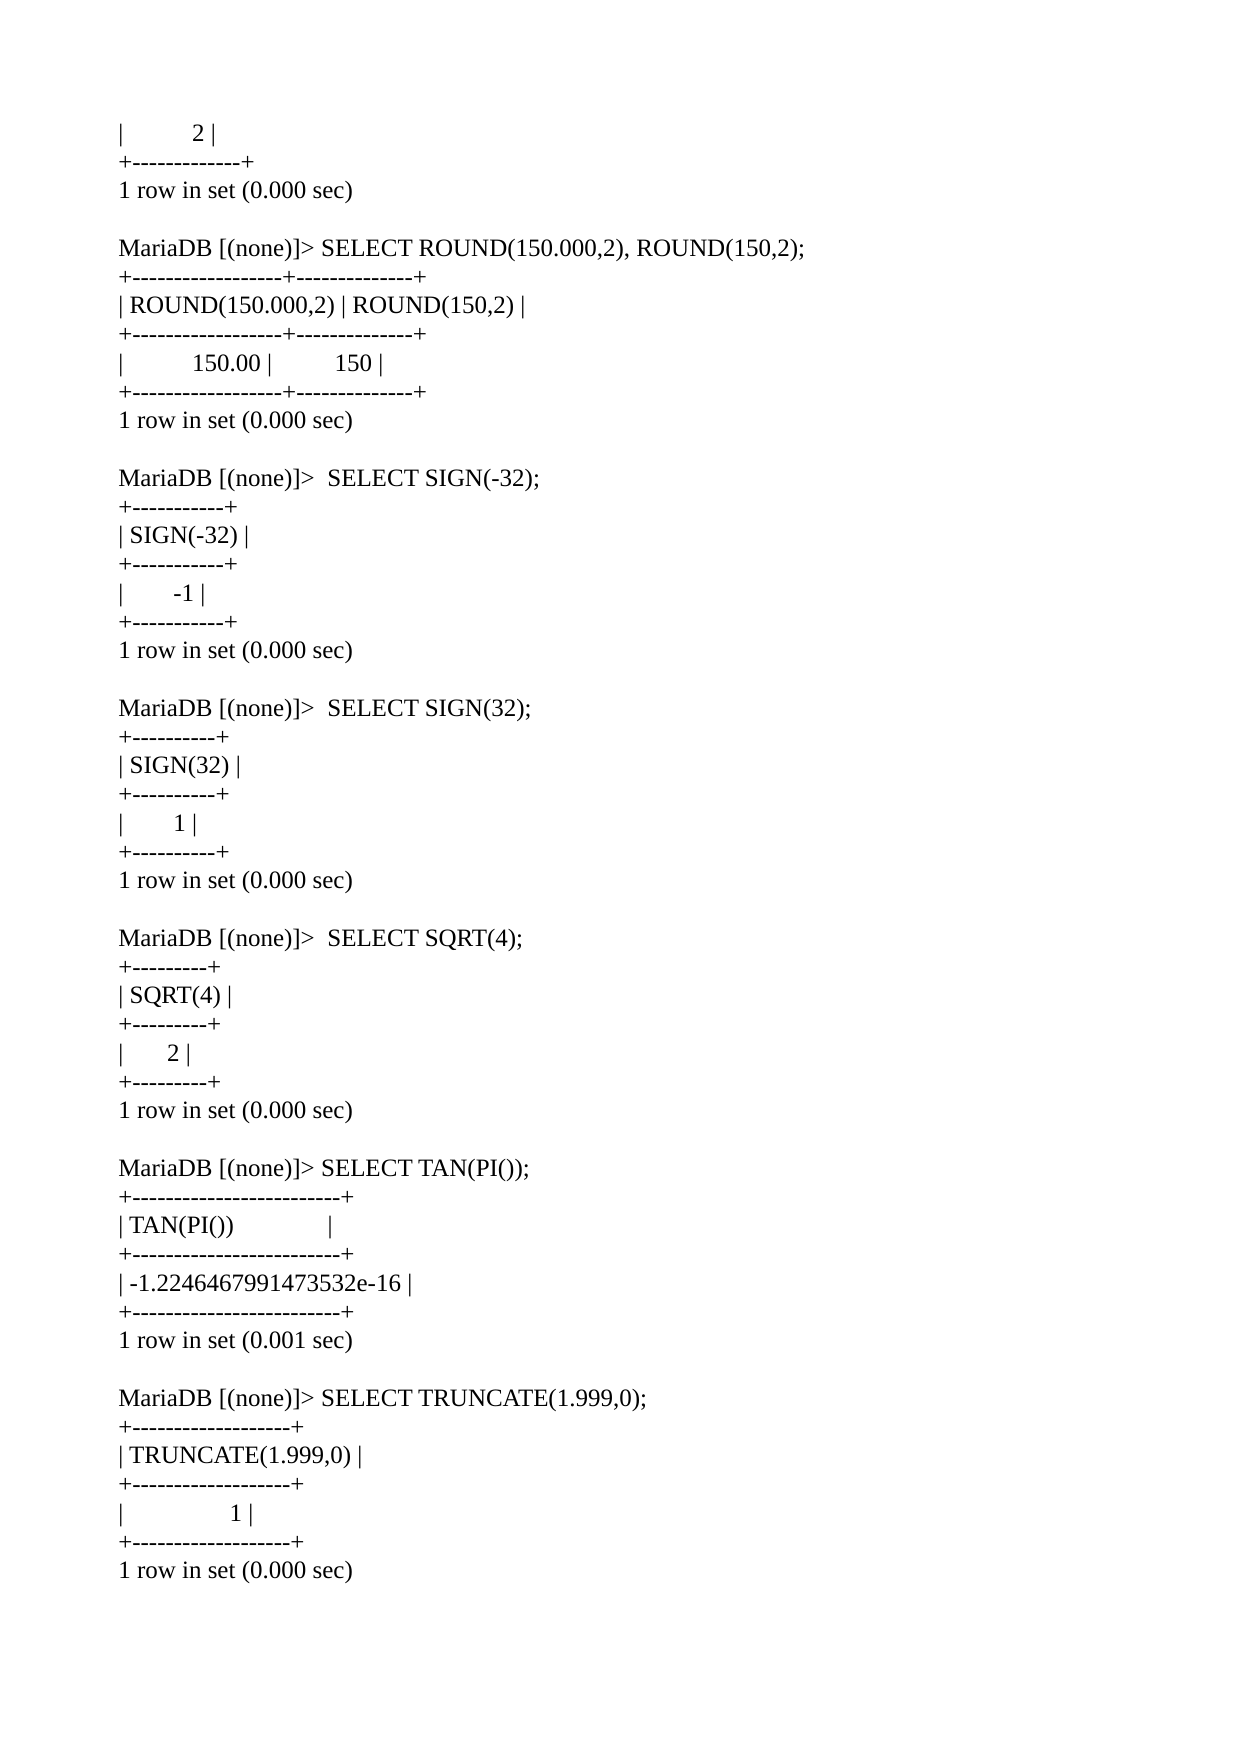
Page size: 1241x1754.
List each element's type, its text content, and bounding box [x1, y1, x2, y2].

text | TAN(PI()) | [118, 1211, 1122, 1239]
text MariaDB [(none)]> SELECT ROUND(150.000,2), ROUND(150,2); [118, 233, 1122, 262]
text 1 row in set (0.000 sec) [118, 866, 1122, 894]
text 1 row in set (0.000 sec) [118, 1556, 1122, 1584]
text MariaDB [(none)]> SELECT TRUNCATE(1.999,0); [118, 1383, 1122, 1412]
text | 150.00 | 150 | [118, 348, 1122, 377]
text +-----------+ [118, 549, 1122, 578]
text | 1 | [118, 808, 1122, 837]
text 1 row in set (0.000 sec) [118, 406, 1122, 434]
text +-----------+ [118, 607, 1122, 636]
text MariaDB [(none)]> SELECT SQRT(4); [118, 923, 1122, 952]
text 1 row in set (0.001 sec) [118, 1326, 1122, 1354]
text | ROUND(150.000,2) | ROUND(150,2) | [118, 291, 1122, 319]
text +-------------------+ [118, 1527, 1122, 1556]
text +---------+ [118, 1009, 1122, 1038]
text MariaDB [(none)]> SELECT SIGN(-32); [118, 463, 1122, 492]
text +-------------------------+ [118, 1297, 1122, 1326]
text +---------+ [118, 1067, 1122, 1096]
text +------------------+--------------+ [118, 319, 1122, 348]
text +-------------------------+ [118, 1182, 1122, 1211]
text 1 row in set (0.000 sec) [118, 176, 1122, 204]
text 1 row in set (0.000 sec) [118, 636, 1122, 664]
text +-------------------+ [118, 1412, 1122, 1441]
text +------------------+--------------+ [118, 262, 1122, 291]
text 1 row in set (0.000 sec) [118, 1096, 1122, 1124]
text | SIGN(-32) | [118, 521, 1122, 549]
text +-------------+ [118, 147, 1122, 176]
text | -1 | [118, 578, 1122, 607]
text | SQRT(4) | [118, 981, 1122, 1009]
text | 2 | [118, 1038, 1122, 1067]
text +------------------+--------------+ [118, 377, 1122, 406]
text | SIGN(32) | [118, 751, 1122, 779]
text MariaDB [(none)]> SELECT TAN(PI()); [118, 1153, 1122, 1182]
text | 1 | [118, 1498, 1122, 1527]
text | -1.2246467991473532e-16 | [118, 1268, 1122, 1297]
text | TRUNCATE(1.999,0) | [118, 1441, 1122, 1469]
text | 2 | [118, 118, 1122, 147]
text +-------------------+ [118, 1469, 1122, 1498]
text +----------+ [118, 779, 1122, 808]
text +-------------------------+ [118, 1239, 1122, 1268]
text +-----------+ [118, 492, 1122, 521]
text +----------+ [118, 722, 1122, 751]
text MariaDB [(none)]> SELECT SIGN(32); [118, 693, 1122, 722]
text +----------+ [118, 837, 1122, 866]
text +---------+ [118, 952, 1122, 981]
